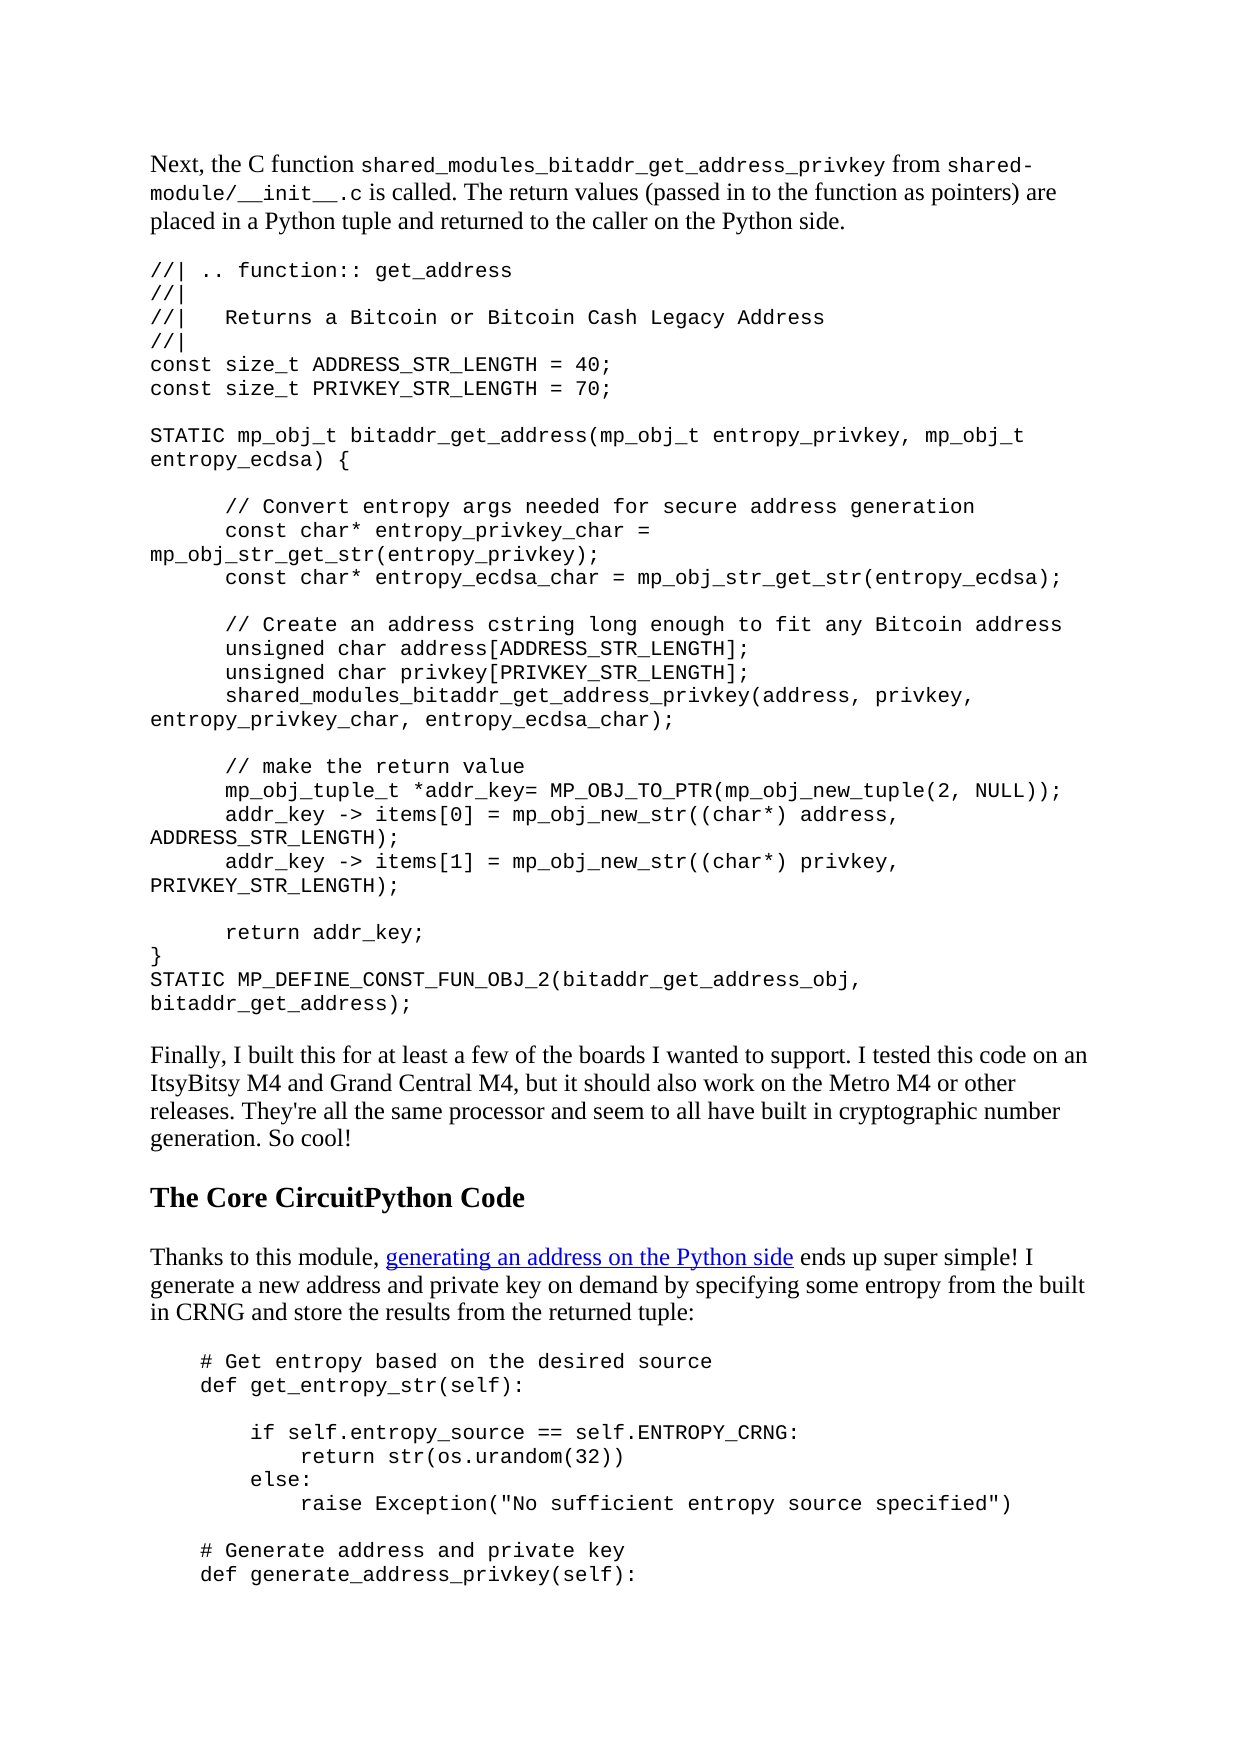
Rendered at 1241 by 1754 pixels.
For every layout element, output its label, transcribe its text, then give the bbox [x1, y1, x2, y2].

text //| [150, 283, 1090, 307]
text Next, the C function shared_modules_bitaddr_get_address_privkey from shared-module/__init__.c is called. The return values (passed in to the function as pointers) are placed in a Python tuple and returned to the caller on the Python side. [150, 150, 1090, 235]
text // make the return value [150, 756, 1090, 780]
text //| .. function:: get_address [150, 260, 1090, 283]
text STATIC mp_obj_t bitaddr_get_address(mp_obj_t entropy_privkey, mp_obj_t entropy_ecdsa) { [150, 425, 1090, 473]
text mp_obj_tuple_t *addr_key= MP_OBJ_TO_PTR(mp_obj_new_tuple(2, NULL)); [150, 780, 1090, 804]
text // Create an address cstring long enough to fit any Bitcoin address [150, 614, 1090, 638]
text unsigned char address[ADDRESS_STR_LENGTH]; [150, 638, 1090, 662]
text const size_t ADDRESS_STR_LENGTH = 40; [150, 354, 1090, 378]
text } [150, 946, 1090, 969]
text //| Returns a Bitcoin or Bitcoin Cash Legacy Address [150, 307, 1090, 331]
text # Generate address and private key [150, 1540, 1090, 1564]
text // Convert entropy args needed for secure address generation [150, 496, 1090, 520]
text raise Exception("No sufficient entropy source specified") [150, 1493, 1090, 1517]
text const size_t PRIVKEY_STR_LENGTH = 70; [150, 378, 1090, 402]
subtitle The Core CircuitPython Code [150, 1182, 1090, 1214]
text if self.entropy_source == self.ENTROPY_CRNG: [150, 1422, 1090, 1446]
text //| [150, 331, 1090, 354]
text const char* entropy_ecdsa_char = mp_obj_str_get_str(entropy_ecdsa); [150, 567, 1090, 591]
text def generate_address_privkey(self): [150, 1564, 1090, 1588]
text shared_modules_bitaddr_get_address_privkey(address, privkey, entropy_privkey_char, entropy_ecdsa_char); [150, 685, 1090, 733]
text addr_key -> items[1] = mp_obj_new_str((char*) privkey, PRIVKEY_STR_LENGTH); [150, 851, 1090, 898]
text addr_key -> items[0] = mp_obj_new_str((char*) address, ADDRESS_STR_LENGTH); [150, 804, 1090, 851]
text unsigned char privkey[PRIVKEY_STR_LENGTH]; [150, 662, 1090, 685]
text def get_entropy_str(self): [150, 1375, 1090, 1398]
text return str(os.urandom(32)) [150, 1446, 1090, 1469]
text const char* entropy_privkey_char = mp_obj_str_get_str(entropy_privkey); [150, 520, 1090, 567]
text STATIC MP_DEFINE_CONST_FUN_OBJ_2(bitaddr_get_address_obj, bitaddr_get_address); [150, 969, 1090, 1016]
text return addr_key; [150, 922, 1090, 946]
text Finally, I built this for at least a few of the boards I wanted to support. I tested this code on an ItsyBitsy M4 and Grand Central M4, but it should also work on the Metro M4 or other releases. They're all the same processor and seem to all have built in cryptographic number generation. So cool! [150, 1041, 1090, 1152]
text Thanks to this module, generating an address on the Python side ends up super simple! I generate a new address and private key on demand by specifying some entropy from the built in CRNG and store the results from the returned tuple: [150, 1243, 1090, 1326]
text # Get entropy based on the desired source [150, 1351, 1090, 1375]
text else: [150, 1469, 1090, 1493]
